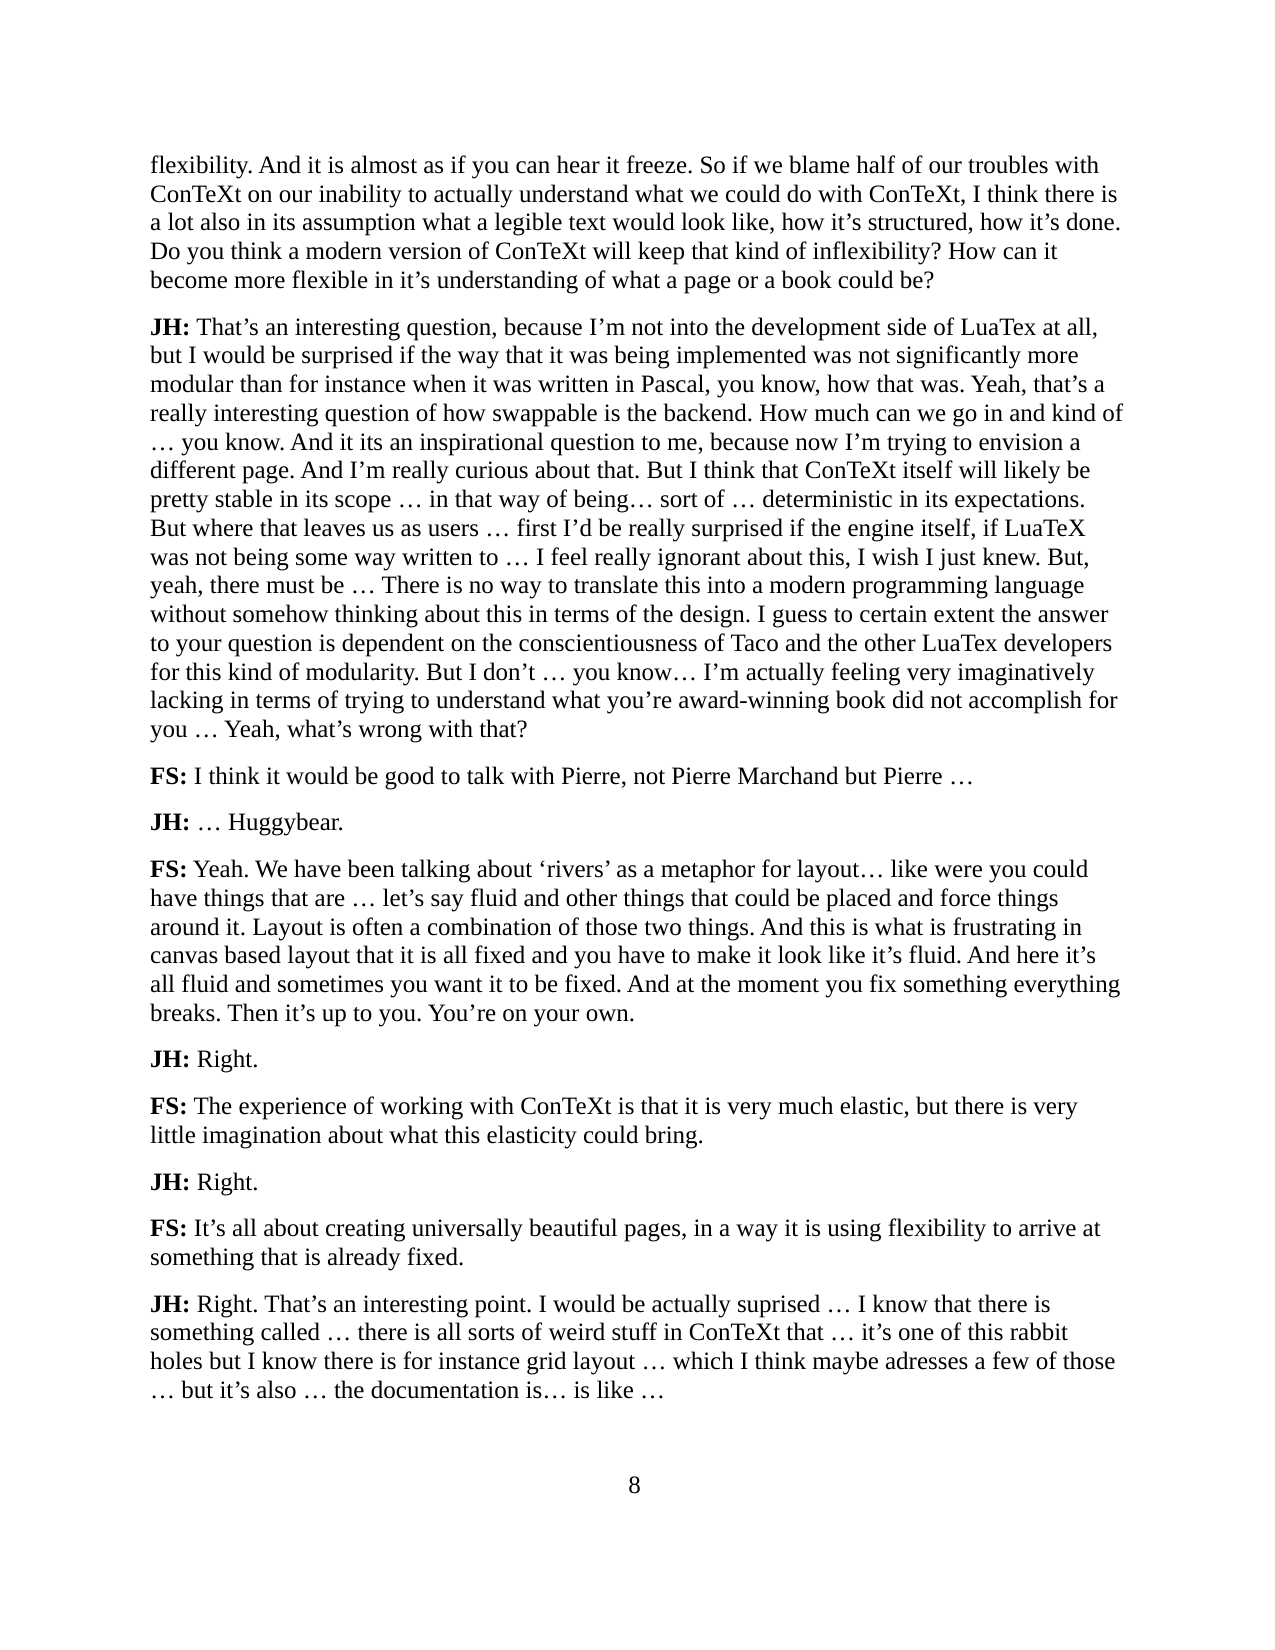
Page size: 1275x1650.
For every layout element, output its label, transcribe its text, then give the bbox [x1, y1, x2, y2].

text JH: That’s an interesting question, because I’m not into the development side of LuaTex at all, but I would be surprised if the way that it was being implemented was not significantly more modular than for instance when it was written in Pascal, you know, how that was. Yeah, that’s a really interesting question of how swappable is the backend. How much can we go in and kind of … you know. And it its an inspirational question to me, because now I’m trying to envision a different page. And I’m really curious about that. But I think that ConTeXt itself will likely be pretty stable in its scope … in that way of being… sort of … deterministic in its expectations. But where that leaves us as users … first I’d be really surprised if the engine itself, if LuaTeX was not being some way written to … I feel really ignorant about this, I wish I just knew. But, yeah, there must be … There is no way to translate this into a modern programming language without somehow thinking about this in terms of the design. I guess to certain extent the answer to your question is dependent on the conscientiousness of Taco and the other LuaTex developers for this kind of modularity. But I don’t … you know… I’m actually feeling very imaginatively lacking in terms of trying to understand what you’re award-winning book did not accomplish for you … Yeah, what’s wrong with that? [150, 312, 1125, 743]
text JH: Right. That’s an interesting point. I would be actually suprised … I know that there is something called … there is all sorts of weird stuff in ConTeXt that … it’s one of this rabbit holes but I know there is for instance grid layout … which I think maybe adresses a few of those … but it’s also … the documentation is… is like … [150, 1289, 1125, 1404]
text FS: The experience of working with ConTeXt is that it is very much elastic, but there is very little imagination about what this elasticity could bring. [150, 1091, 1125, 1149]
text flexibility. And it is almost as if you can hear it freeze. So if we blame half of our troubles with ConTeXt on our inability to actually understand what we could do with ConTeXt, I think there is a lot also in its assumption what a legible text would look like, how it’s structured, how it’s done. Do you think a modern version of ConTeXt will keep that kind of inflexibility? How can it become more flexible in it’s understanding of what a page or a book could be? [150, 150, 1125, 294]
text FS: Yeah. We have been talking about ‘rivers’ as a metaphor for layout… like were you could have things that are … let’s say fluid and other things that could be placed and force things around it. Layout is often a combination of those two things. And this is what is frustrating in canvas based layout that it is all fixed and you have to make it look like it’s fluid. And here it’s all fluid and sometimes you want it to be fixed. And at the moment you fix something everything breaks. Then it’s up to you. You’re on your own. [150, 854, 1125, 1027]
text JH: … Huggybear. [150, 807, 1125, 836]
text JH: Right. [150, 1167, 1125, 1195]
text FS: It’s all about creating universally beautiful pages, in a way it is using flexibility to arrive at something that is already fixed. [150, 1213, 1125, 1271]
text JH: Right. [150, 1044, 1125, 1073]
text FS: I think it would be good to talk with Pierre, not Pierre Marchand but Pierre … [150, 761, 1125, 789]
